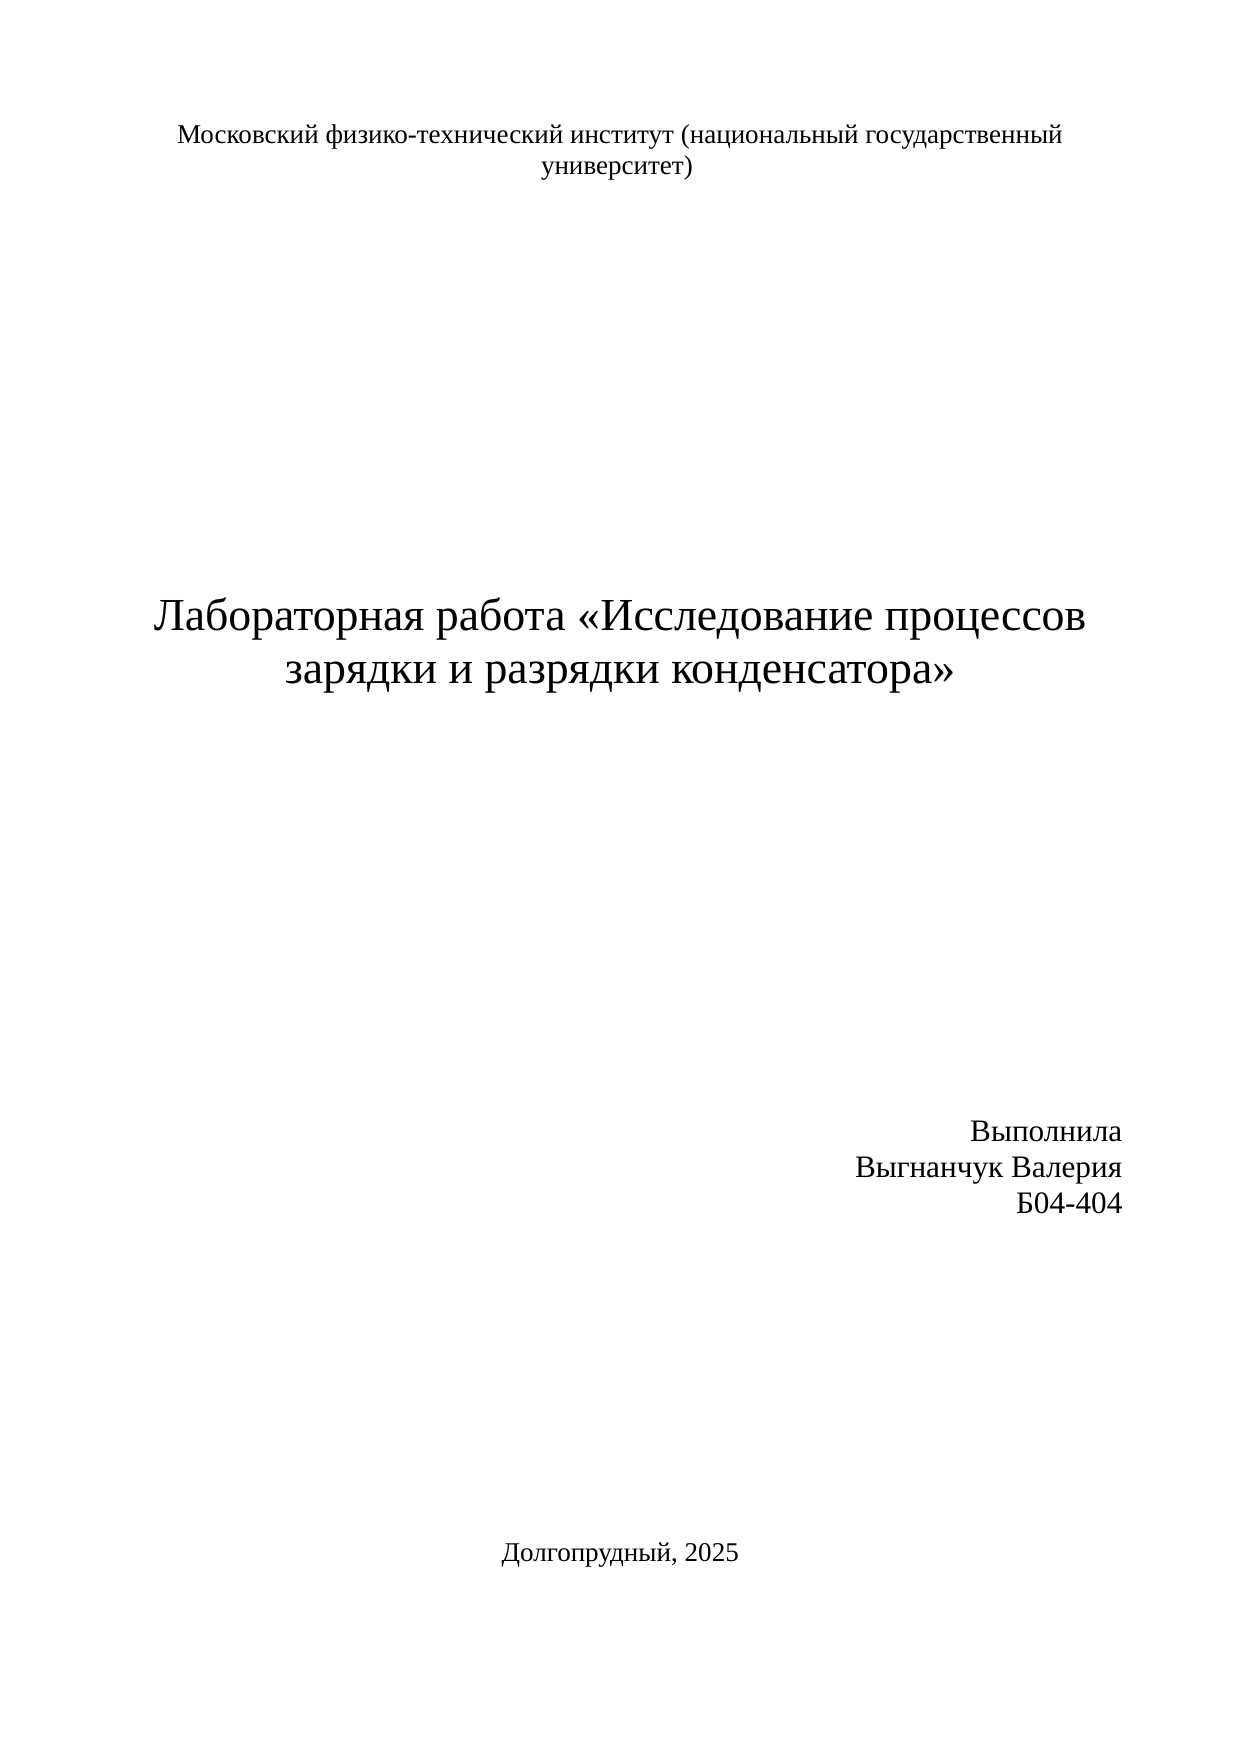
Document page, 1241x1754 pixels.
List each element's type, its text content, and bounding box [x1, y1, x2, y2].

text Лабораторная работа «Исследование процессов зарядки и разрядки конденсатора» [118, 588, 1122, 693]
text Московский физико-технический институт (национальный государственный университет) [118, 118, 1122, 180]
text Б04-404 [118, 1184, 1122, 1220]
text Долгопрудный, 2025 [118, 1536, 1122, 1568]
text Выполнила [118, 1112, 1122, 1148]
text Выгнанчук Валерия [118, 1148, 1122, 1184]
